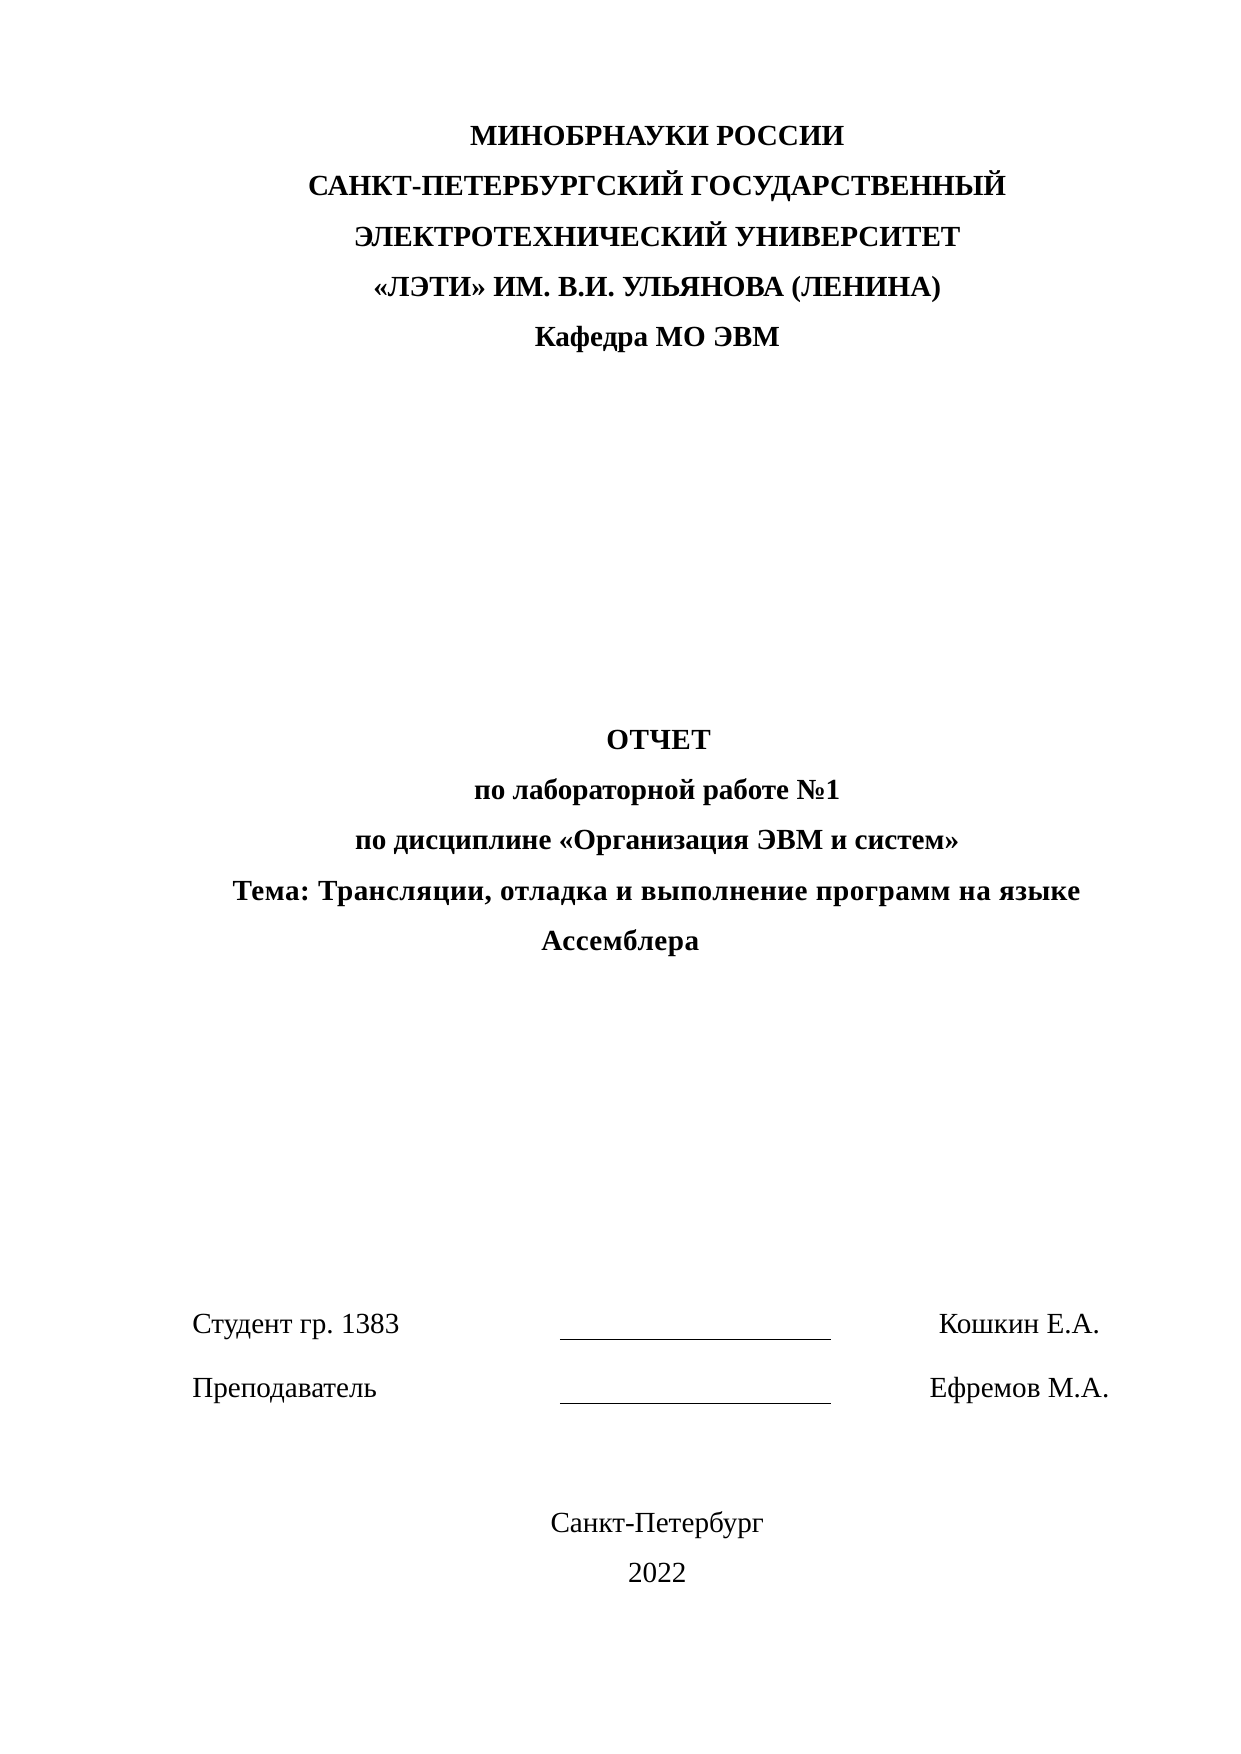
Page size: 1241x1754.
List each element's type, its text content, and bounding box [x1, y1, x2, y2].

text «ЛЭТИ» им. В.И. Ульянова (Ленина) [118, 269, 1122, 303]
text Санкт-Петербург [118, 1505, 1122, 1538]
table_header Кошкин Е.А. [831, 1275, 1133, 1339]
text отчет [118, 722, 1122, 755]
text по дисциплине «Организация ЭВМ и систем» [118, 822, 1122, 856]
table_header Студент гр. 1383 [107, 1275, 560, 1339]
text электротехнический университет [118, 219, 1122, 252]
table_cell [560, 1340, 831, 1403]
text Тема: Трансляции, отладка и выполнение программ на языке Ассемблера [118, 873, 1122, 957]
text Санкт-Петербургский государственный [118, 168, 1122, 202]
text 2022 [118, 1555, 1122, 1589]
table_header [560, 1275, 831, 1339]
table_cell Преподаватель [107, 1339, 560, 1403]
table_cell Ефремов М.А. [831, 1339, 1133, 1403]
text по лабораторной работе №1 [118, 772, 1122, 806]
text Кафедра МО ЭВМ [118, 319, 1122, 353]
text МИНОБРНАУКИ РОССИИ [118, 118, 1122, 152]
